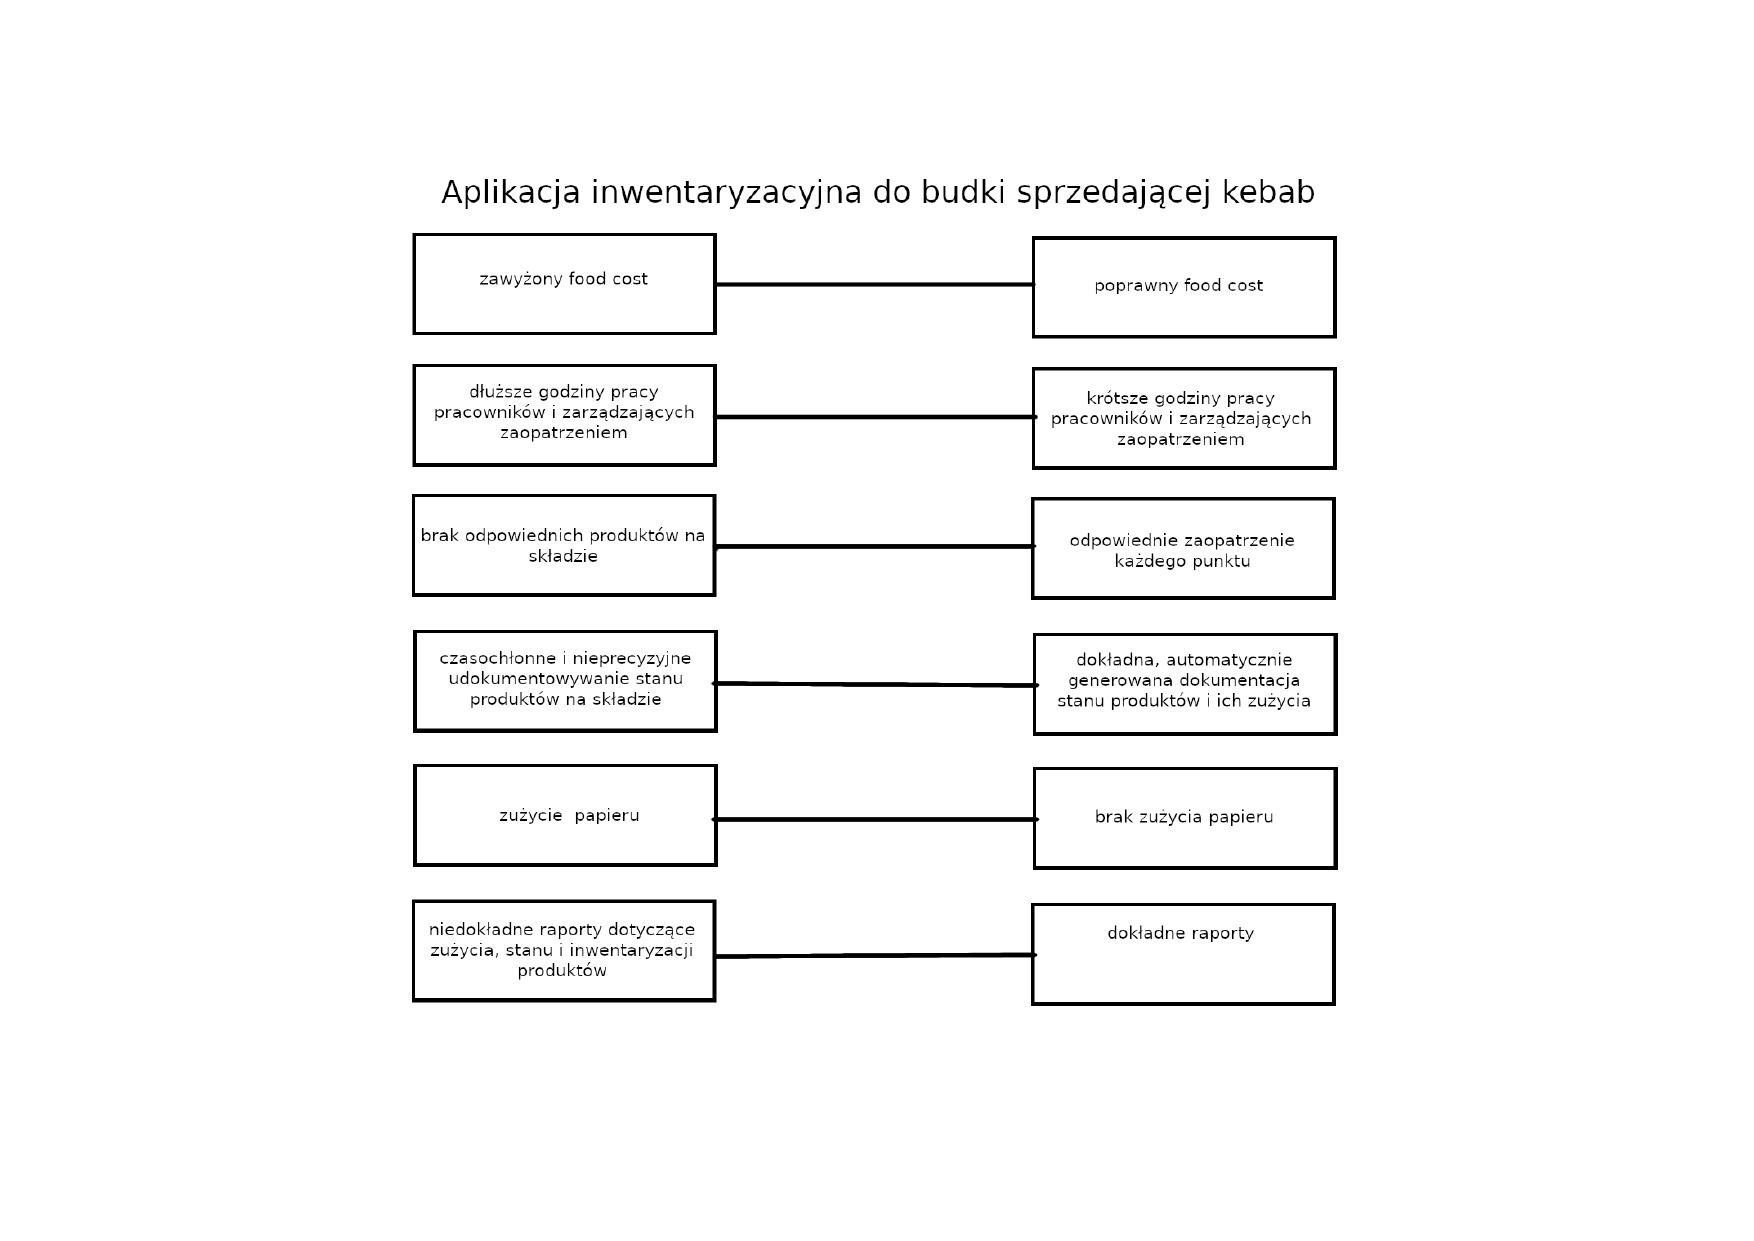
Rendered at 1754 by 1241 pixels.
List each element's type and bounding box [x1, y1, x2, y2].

picture [100, 147, 1669, 1029]
